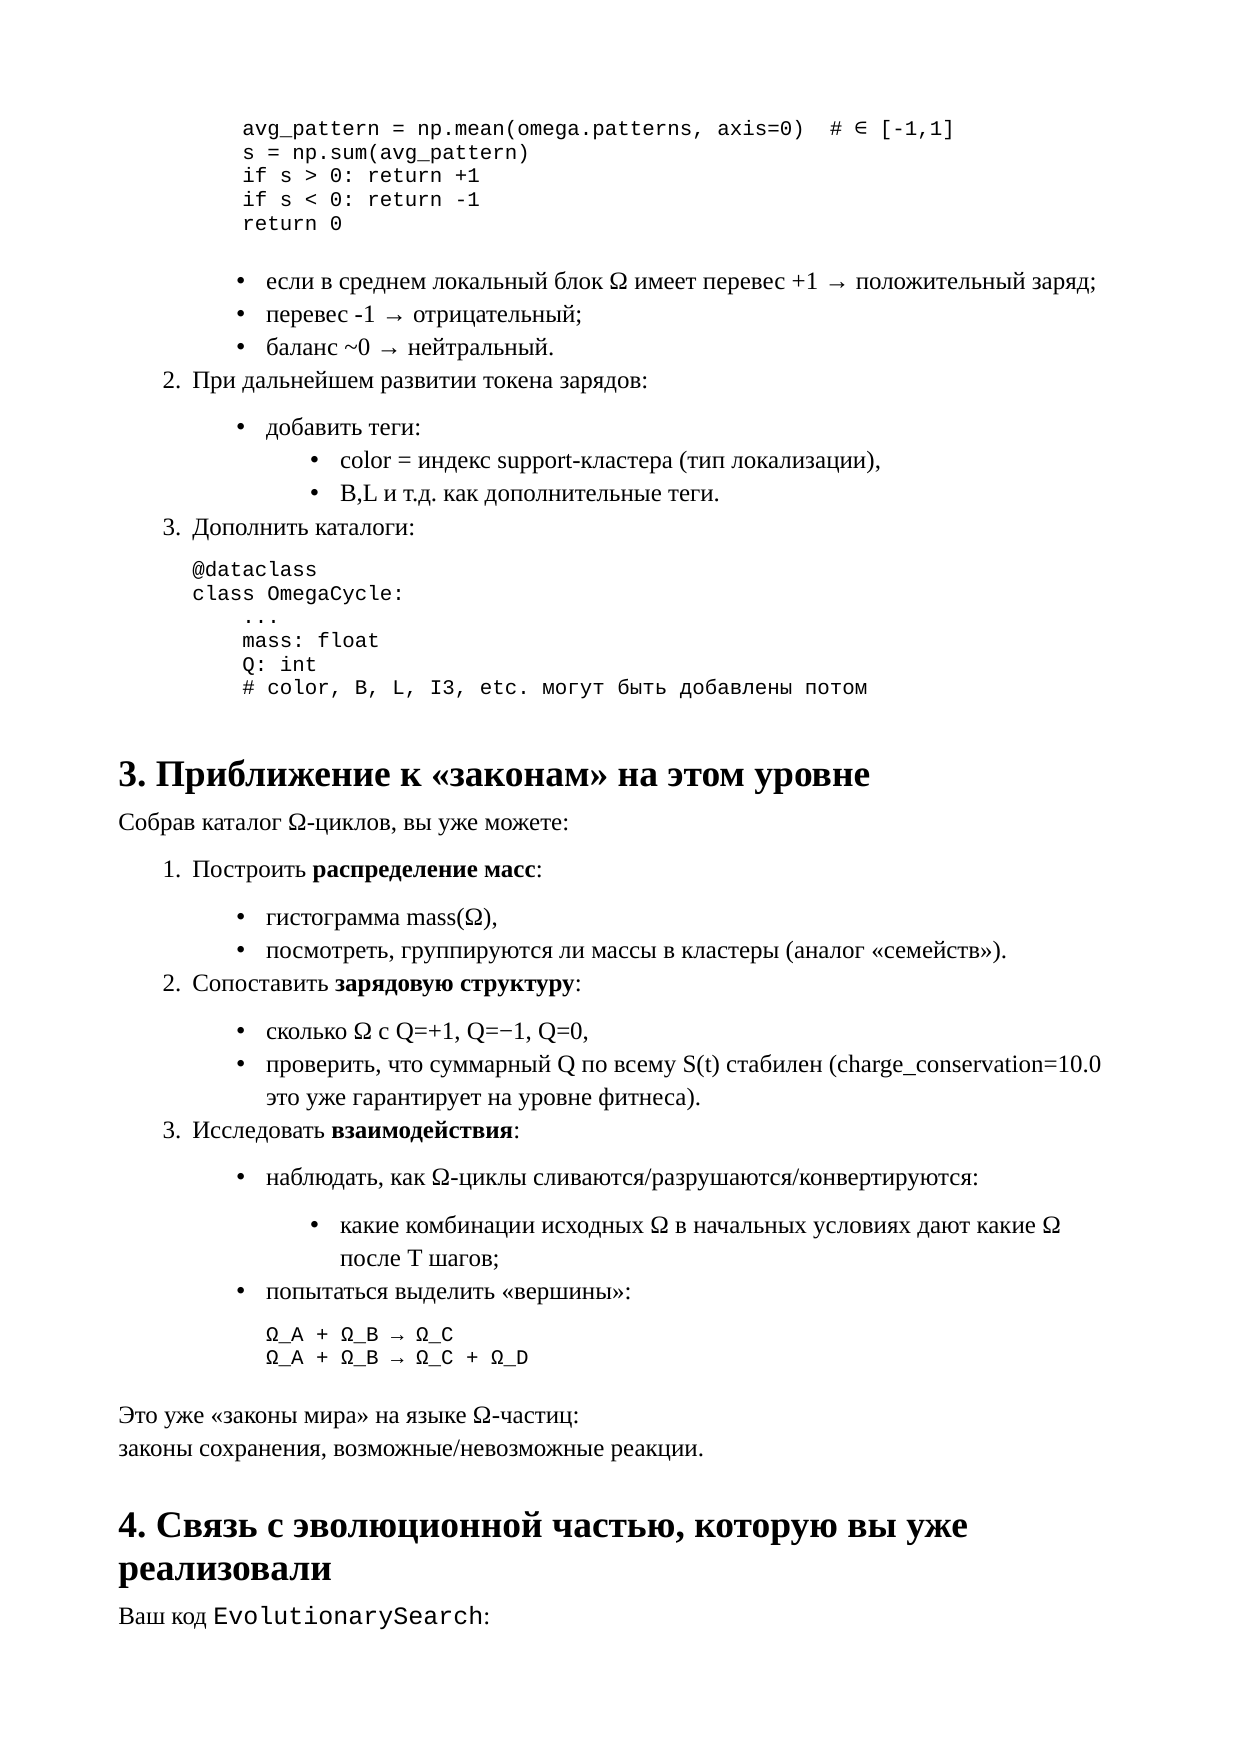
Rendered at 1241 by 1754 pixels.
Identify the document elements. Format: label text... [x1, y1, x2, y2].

text Собрав каталог Ω‑циклов, вы уже можете: [118, 807, 1122, 836]
list Ω_A + Ω_B → Ω_C [236, 1324, 1122, 1347]
list При дальнейшем развитии токена зарядов: [162, 365, 1122, 394]
list if s > 0: return +1 [162, 165, 1122, 189]
list наблюдать, как Ω‑циклы сливаются/разрушаются/конвертируются: [236, 1162, 1122, 1191]
list Q: int [162, 654, 1122, 677]
list mass: float [162, 630, 1122, 654]
list ... [162, 606, 1122, 630]
list проверить, что суммарный Q по всему S(t) стабилен (charge_conservation=10.0 это уже гарантирует на уровне фитнеса). [236, 1049, 1122, 1111]
list посмотреть, группируются ли массы в кластеры (аналог «семейств»). [236, 935, 1122, 964]
list B,L и т.д. как дополнительные теги. [310, 478, 1122, 507]
list Ω_A + Ω_B → Ω_C + Ω_D [236, 1347, 1122, 1371]
list сколько Ω с Q=+1, Q=−1, Q=0, [236, 1016, 1122, 1044]
list Исследовать взаимодействия: [162, 1115, 1122, 1144]
list return 0 [162, 213, 1122, 236]
text Это уже «законы мира» на языке Ω‑частиц: законы сохранения, возможные/невозможные реакции. [118, 1401, 1122, 1462]
list если в среднем локальный блок Ω имеет перевес +1 → положительный заряд; [236, 266, 1122, 294]
list Сопоставить зарядовую структуру: [162, 968, 1122, 997]
text Ваш код EvolutionarySearch: [118, 1601, 1122, 1632]
list # color, B, L, I3, etc. могут быть добавлены потом [162, 677, 1122, 701]
list s = np.sum(avg_pattern) [162, 142, 1122, 165]
list баланс ~0 → нейтральный. [236, 332, 1122, 361]
list color = индекс support‑кластера (тип локализации), [310, 446, 1122, 474]
list перевес -1 → отрицательный; [236, 299, 1122, 328]
list if s < 0: return -1 [162, 189, 1122, 213]
list какие комбинации исходных Ω в начальных условиях дают какие Ω после T шагов; [310, 1210, 1122, 1272]
list Построить распределение масс: [162, 854, 1122, 883]
list добавить теги: [236, 412, 1122, 441]
subtitle 3. Приближение к «законам» на этом уровне [118, 751, 1122, 794]
list @dataclass [162, 559, 1122, 583]
list гистограмма mass(Ω), [236, 902, 1122, 931]
list avg_pattern = np.mean(omega.patterns, axis=0) # ∈ [-1,1] [162, 118, 1122, 142]
list попытаться выделить «вершины»: [236, 1276, 1122, 1305]
list Дополнить каталоги: [162, 512, 1122, 540]
list class OmegaCycle: [162, 583, 1122, 606]
subtitle 4. Связь с эволюционной частью, которую вы уже реализовали [118, 1502, 1122, 1588]
